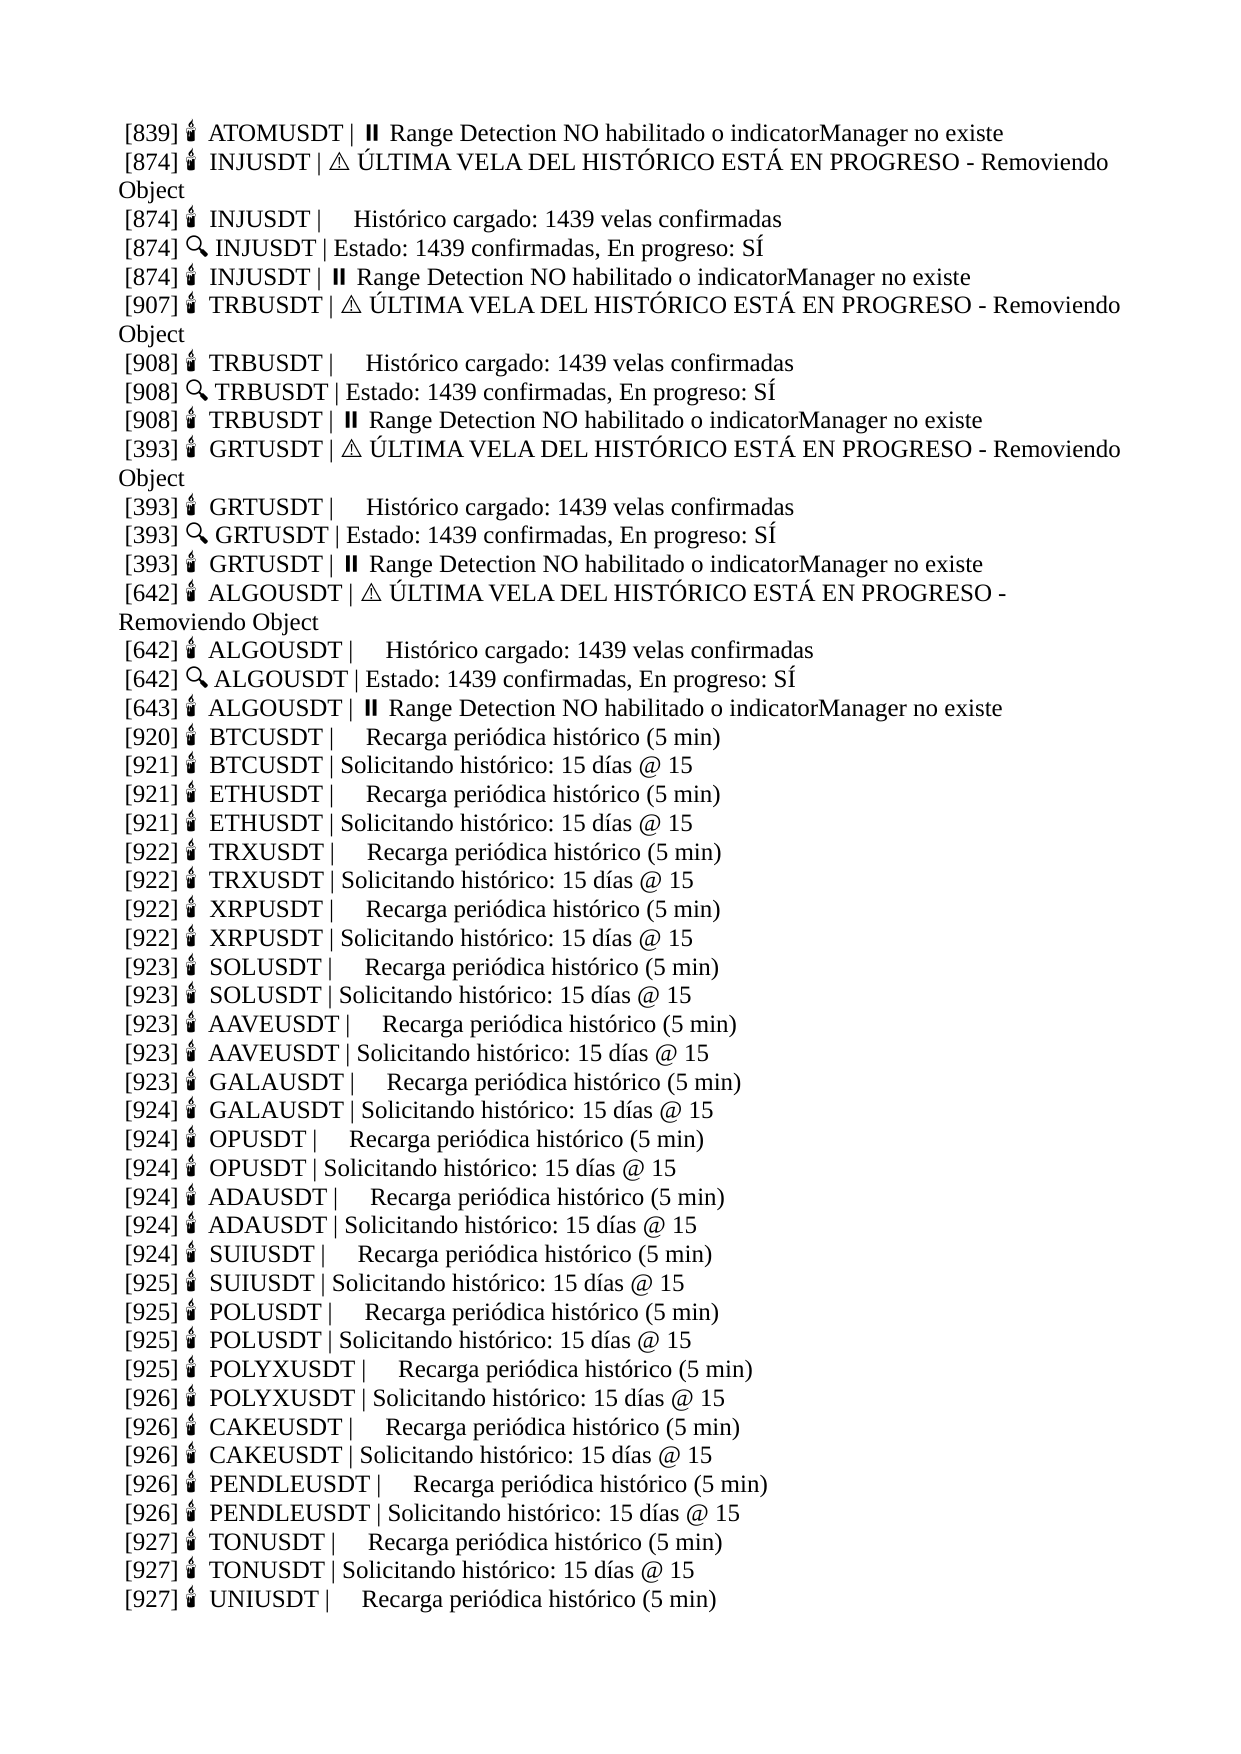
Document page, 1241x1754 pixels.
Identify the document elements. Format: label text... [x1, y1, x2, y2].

text [921] 🕯️ ETHUSDT | 🔄 Recarga periódica histórico (5 min) [118, 779, 1122, 808]
text [924] 🕯️ GALAUSDT | Solicitando histórico: 15 días @ 15 [118, 1096, 1122, 1124]
text [874] 🕯️ INJUSDT | ⏸️ Range Detection NO habilitado o indicatorManager no existe [118, 262, 1122, 291]
text [874] 🕯️ INJUSDT | ✅ Histórico cargado: 1439 velas confirmadas [118, 204, 1122, 233]
text [642] 🕯️ ALGOUSDT | ✅ Histórico cargado: 1439 velas confirmadas [118, 636, 1122, 664]
text [922] 🕯️ XRPUSDT | Solicitando histórico: 15 días @ 15 [118, 923, 1122, 952]
text [924] 🕯️ ADAUSDT | 🔄 Recarga periódica histórico (5 min) [118, 1182, 1122, 1211]
text [907] 🕯️ TRBUSDT | ⚠️ ÚLTIMA VELA DEL HISTÓRICO ESTÁ EN PROGRESO - Removiendo Object [118, 291, 1122, 348]
text [926] 🕯️ POLYXUSDT | Solicitando histórico: 15 días @ 15 [118, 1383, 1122, 1412]
text [393] 🕯️ GRTUSDT | ⚠️ ÚLTIMA VELA DEL HISTÓRICO ESTÁ EN PROGRESO - Removiendo Object [118, 434, 1122, 492]
text [926] 🕯️ CAKEUSDT | Solicitando histórico: 15 días @ 15 [118, 1441, 1122, 1469]
text [926] 🕯️ PENDLEUSDT | 🔄 Recarga periódica histórico (5 min) [118, 1469, 1122, 1498]
text [922] 🕯️ TRXUSDT | 🔄 Recarga periódica histórico (5 min) [118, 837, 1122, 866]
text [923] 🕯️ GALAUSDT | 🔄 Recarga periódica histórico (5 min) [118, 1067, 1122, 1096]
text [925] 🕯️ POLYXUSDT | 🔄 Recarga periódica histórico (5 min) [118, 1354, 1122, 1383]
text [923] 🕯️ AAVEUSDT | 🔄 Recarga periódica histórico (5 min) [118, 1009, 1122, 1038]
text [922] 🕯️ TRXUSDT | Solicitando histórico: 15 días @ 15 [118, 866, 1122, 894]
text [908] 🕯️ TRBUSDT | ⏸️ Range Detection NO habilitado o indicatorManager no existe [118, 406, 1122, 434]
text [393] 🕯️ GRTUSDT | ⏸️ Range Detection NO habilitado o indicatorManager no existe [118, 549, 1122, 578]
text [923] 🕯️ SOLUSDT | 🔄 Recarga periódica histórico (5 min) [118, 952, 1122, 981]
text [925] 🕯️ POLUSDT | Solicitando histórico: 15 días @ 15 [118, 1326, 1122, 1354]
text [926] 🕯️ CAKEUSDT | 🔄 Recarga periódica histórico (5 min) [118, 1412, 1122, 1441]
text [924] 🕯️ SUIUSDT | 🔄 Recarga periódica histórico (5 min) [118, 1239, 1122, 1268]
text [927] 🕯️ TONUSDT | 🔄 Recarga periódica histórico (5 min) [118, 1527, 1122, 1556]
text [908] 🕯️ TRBUSDT | ✅ Histórico cargado: 1439 velas confirmadas [118, 348, 1122, 377]
text [920] 🕯️ BTCUSDT | 🔄 Recarga periódica histórico (5 min) [118, 722, 1122, 751]
text [642] 🔍 ALGOUSDT | Estado: 1439 confirmadas, En progreso: SÍ [118, 664, 1122, 693]
text [927] 🕯️ TONUSDT | Solicitando histórico: 15 días @ 15 [118, 1556, 1122, 1584]
text [874] 🕯️ INJUSDT | ⚠️ ÚLTIMA VELA DEL HISTÓRICO ESTÁ EN PROGRESO - Removiendo Object [118, 147, 1122, 204]
text [922] 🕯️ XRPUSDT | 🔄 Recarga periódica histórico (5 min) [118, 894, 1122, 923]
text [924] 🕯️ ADAUSDT | Solicitando histórico: 15 días @ 15 [118, 1211, 1122, 1239]
text [908] 🔍 TRBUSDT | Estado: 1439 confirmadas, En progreso: SÍ [118, 377, 1122, 406]
text [921] 🕯️ BTCUSDT | Solicitando histórico: 15 días @ 15 [118, 751, 1122, 779]
text [925] 🕯️ POLUSDT | 🔄 Recarga periódica histórico (5 min) [118, 1297, 1122, 1326]
text [642] 🕯️ ALGOUSDT | ⚠️ ÚLTIMA VELA DEL HISTÓRICO ESTÁ EN PROGRESO - Removiendo Object [118, 578, 1122, 636]
text [393] 🕯️ GRTUSDT | ✅ Histórico cargado: 1439 velas confirmadas [118, 492, 1122, 521]
text [643] 🕯️ ALGOUSDT | ⏸️ Range Detection NO habilitado o indicatorManager no existe [118, 693, 1122, 722]
text [923] 🕯️ AAVEUSDT | Solicitando histórico: 15 días @ 15 [118, 1038, 1122, 1067]
text [921] 🕯️ ETHUSDT | Solicitando histórico: 15 días @ 15 [118, 808, 1122, 837]
text [874] 🔍 INJUSDT | Estado: 1439 confirmadas, En progreso: SÍ [118, 233, 1122, 262]
text [924] 🕯️ OPUSDT | 🔄 Recarga periódica histórico (5 min) [118, 1124, 1122, 1153]
text [393] 🔍 GRTUSDT | Estado: 1439 confirmadas, En progreso: SÍ [118, 521, 1122, 549]
text [926] 🕯️ PENDLEUSDT | Solicitando histórico: 15 días @ 15 [118, 1498, 1122, 1527]
text [927] 🕯️ UNIUSDT | 🔄 Recarga periódica histórico (5 min) [118, 1584, 1122, 1613]
text [839] 🕯️ ATOMUSDT | ⏸️ Range Detection NO habilitado o indicatorManager no existe [118, 118, 1122, 147]
text [924] 🕯️ OPUSDT | Solicitando histórico: 15 días @ 15 [118, 1153, 1122, 1182]
text [925] 🕯️ SUIUSDT | Solicitando histórico: 15 días @ 15 [118, 1268, 1122, 1297]
text [923] 🕯️ SOLUSDT | Solicitando histórico: 15 días @ 15 [118, 981, 1122, 1009]
